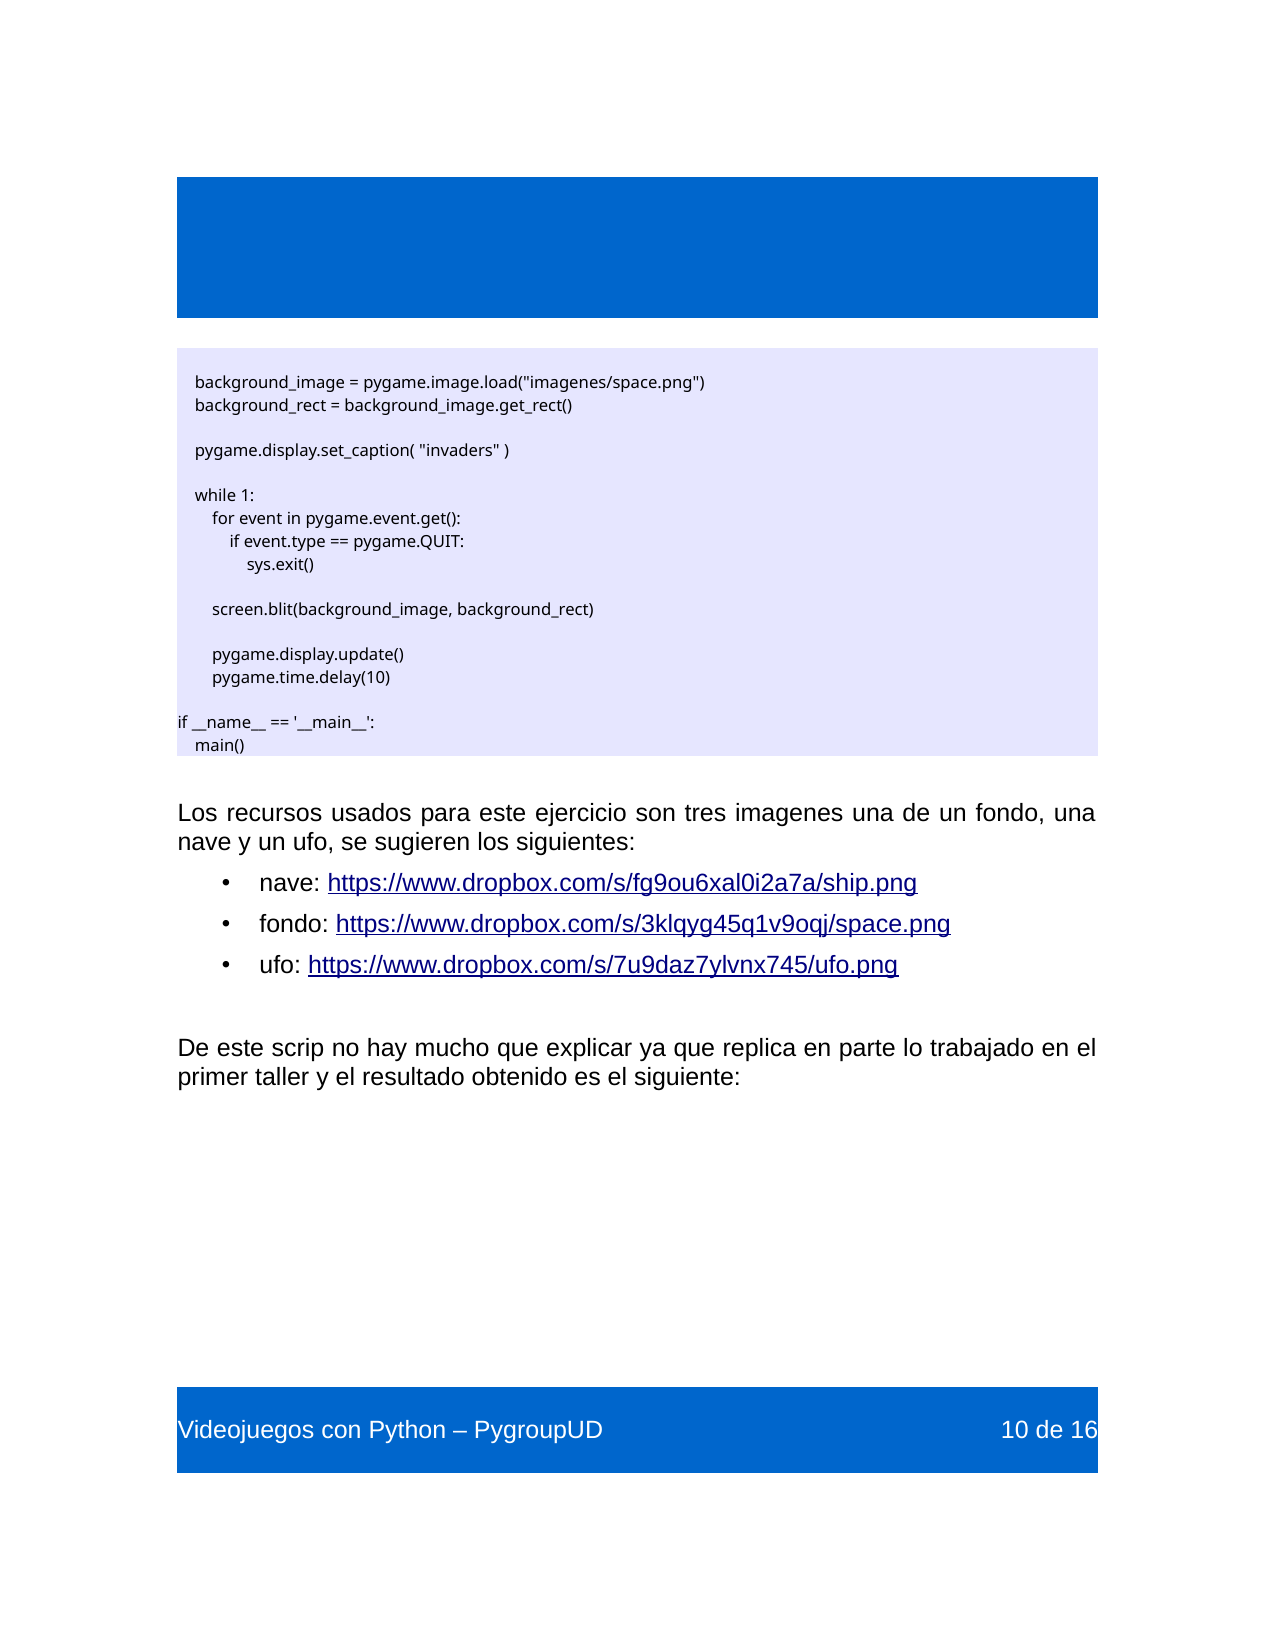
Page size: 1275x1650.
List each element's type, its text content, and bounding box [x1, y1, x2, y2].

list fondo: https://www.dropbox.com/s/3klqyg45q1v9oqj/space.png [222, 909, 1098, 938]
text sys.exit() [177, 552, 1098, 575]
text background_image = pygame.image.load("imagenes/space.png") [177, 370, 1098, 393]
list ufo: https://www.dropbox.com/s/7u9daz7ylvnx745/ufo.png [222, 950, 1098, 979]
text Los recursos usados para este ejercicio son tres imagenes una de un fondo, una nave y un ufo, se sugieren los siguientes: [177, 798, 1098, 855]
text pygame.display.set_caption( "invaders" ) [177, 438, 1098, 461]
text pygame.time.delay(10) [177, 666, 1098, 688]
text De este scrip no hay mucho que explicar ya que replica en parte lo trabajado en el primer taller y el resultado obtenido es el siguiente: [177, 1033, 1098, 1091]
text if event.type == pygame.QUIT: [177, 529, 1098, 552]
list nave: https://www.dropbox.com/s/fg9ou6xal0i2a7a/ship.png [222, 868, 1098, 897]
text background_rect = background_image.get_rect() [177, 393, 1098, 416]
text pygame.display.update() [177, 643, 1098, 666]
text screen.blit(background_image, background_rect) [177, 597, 1098, 620]
text main() [177, 734, 1098, 756]
text if __name__ == '__main__': [177, 711, 1098, 734]
text while 1: [177, 484, 1098, 507]
text for event in pygame.event.get(): [177, 507, 1098, 529]
